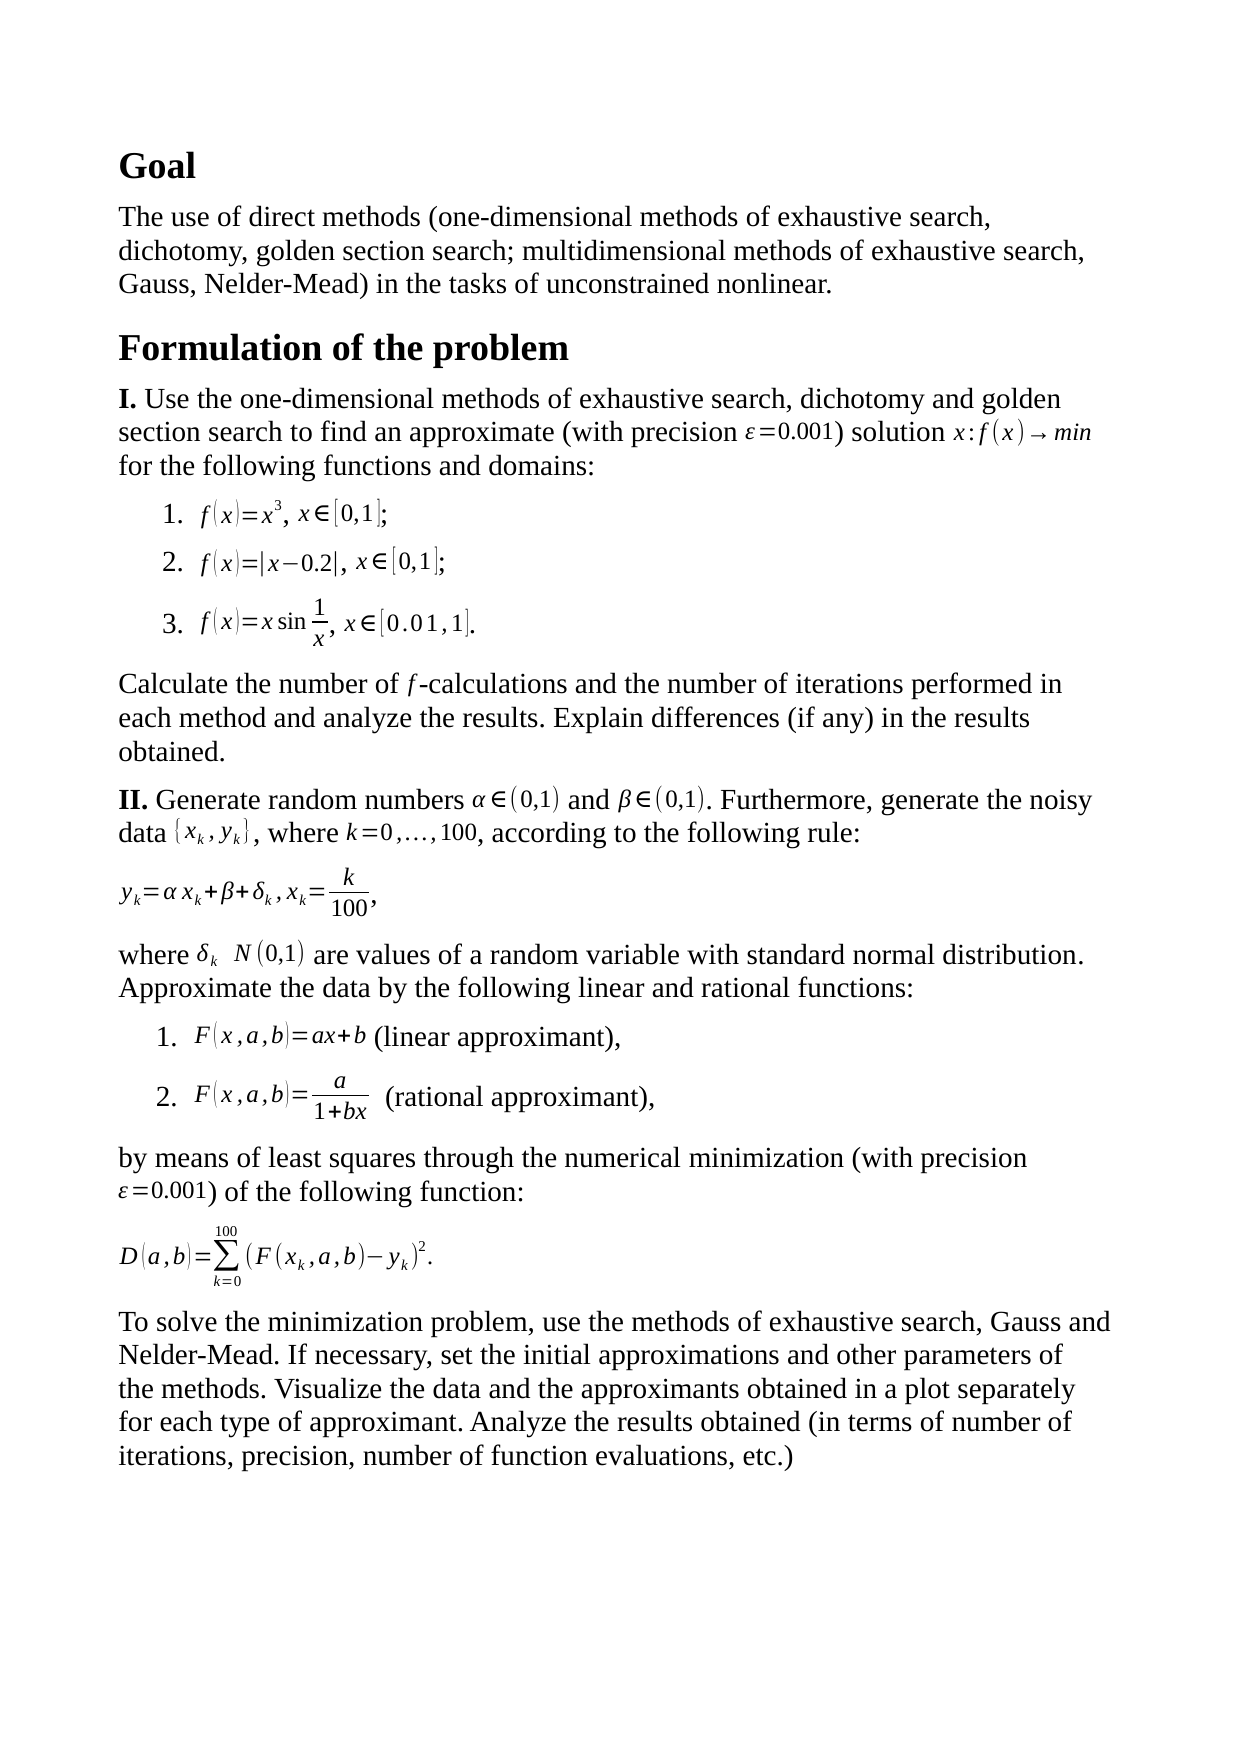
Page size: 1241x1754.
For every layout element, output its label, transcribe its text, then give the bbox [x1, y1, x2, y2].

text Calculate the number of -calculations and the number of iterations performed in each method and analyze the results. Explain differences (if any) in the results obtained. [118, 667, 1122, 767]
list , ; [162, 496, 1122, 530]
list (linear approximant), [156, 1019, 1122, 1052]
text I. Use the one-dimensional methods of exhaustive search, dichotomy and golden section search to find an approximate (with precision ) solution for the following functions and domains: [118, 381, 1122, 482]
text dichotomy, golden section search; multidimensional methods of exhaustive search, [118, 233, 1122, 266]
text iterations, precision, number of function evaluations, etc.) [118, 1438, 1122, 1472]
text Nelder-Mead. If necessary, set the initial approximations and other parameters of [118, 1337, 1122, 1371]
text , [118, 863, 1122, 922]
list , ; [162, 544, 1122, 578]
subtitle Goal [118, 143, 1122, 187]
text II. Generate random numbers and . Furthermore, generate the noisy data , where , according to the following rule: [118, 782, 1122, 849]
list , . [162, 593, 1122, 652]
text where are values of a random variable with standard normal distribution. Approximate the data by the following linear and rational functions: [118, 937, 1122, 1004]
text The use of direct methods (one-dimensional methods of exhaustive search, [118, 199, 1122, 233]
text Gauss, Nelder-Mead) in the tasks of unconstrained nonlinear. [118, 266, 1122, 300]
list (rational approximant), [156, 1067, 1122, 1126]
text the methods. Visualize the data and the approximants obtained in a plot separately [118, 1371, 1122, 1404]
subtitle Formulation of the problem [118, 325, 1122, 368]
text To solve the minimization problem, use the methods of exhaustive search, Gauss and [118, 1304, 1122, 1337]
text by means of least squares through the numerical minimization (with precision ) of the following function: [118, 1140, 1122, 1207]
text for each type of approximant. Analyze the results obtained (in terms of number of [118, 1404, 1122, 1438]
